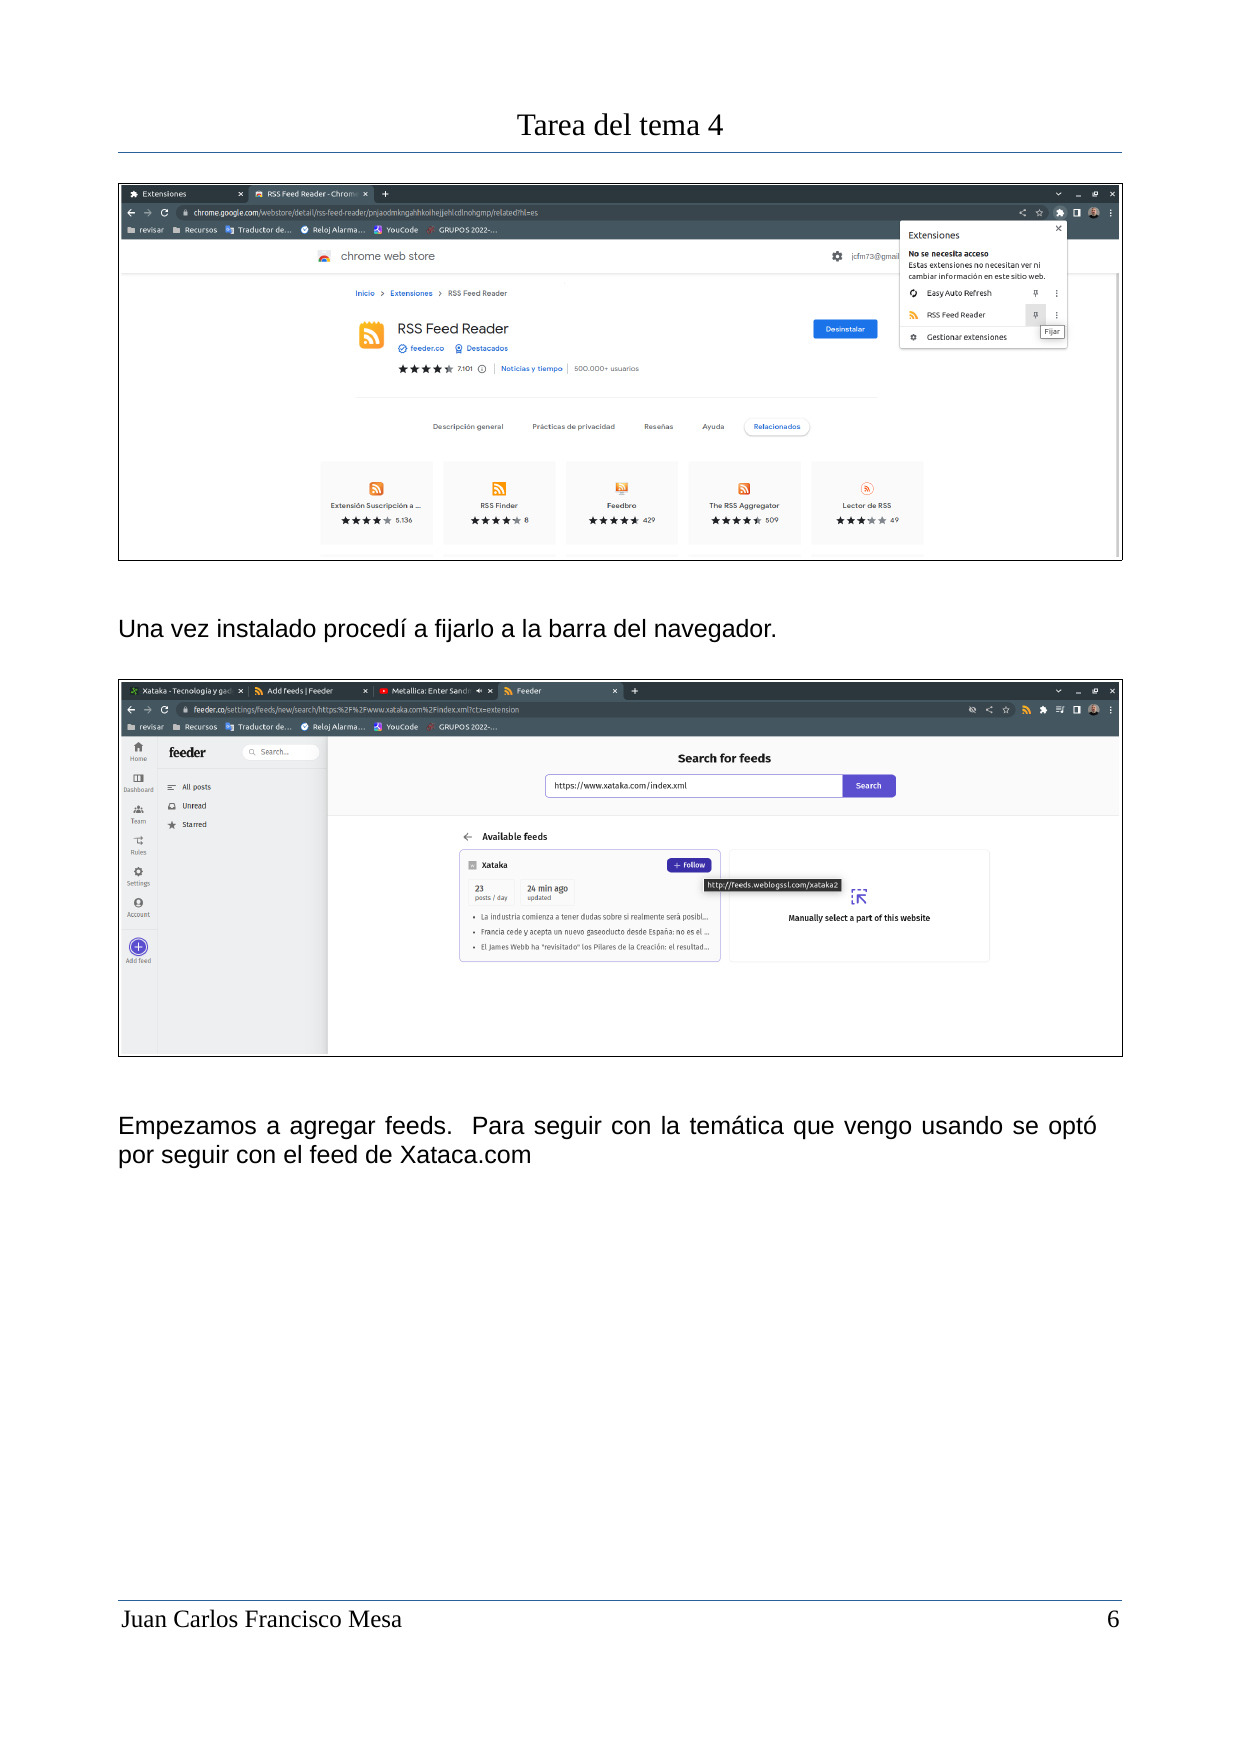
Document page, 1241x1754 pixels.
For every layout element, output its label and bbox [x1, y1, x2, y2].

picture [121, 185, 1119, 557]
picture [121, 682, 1119, 1054]
